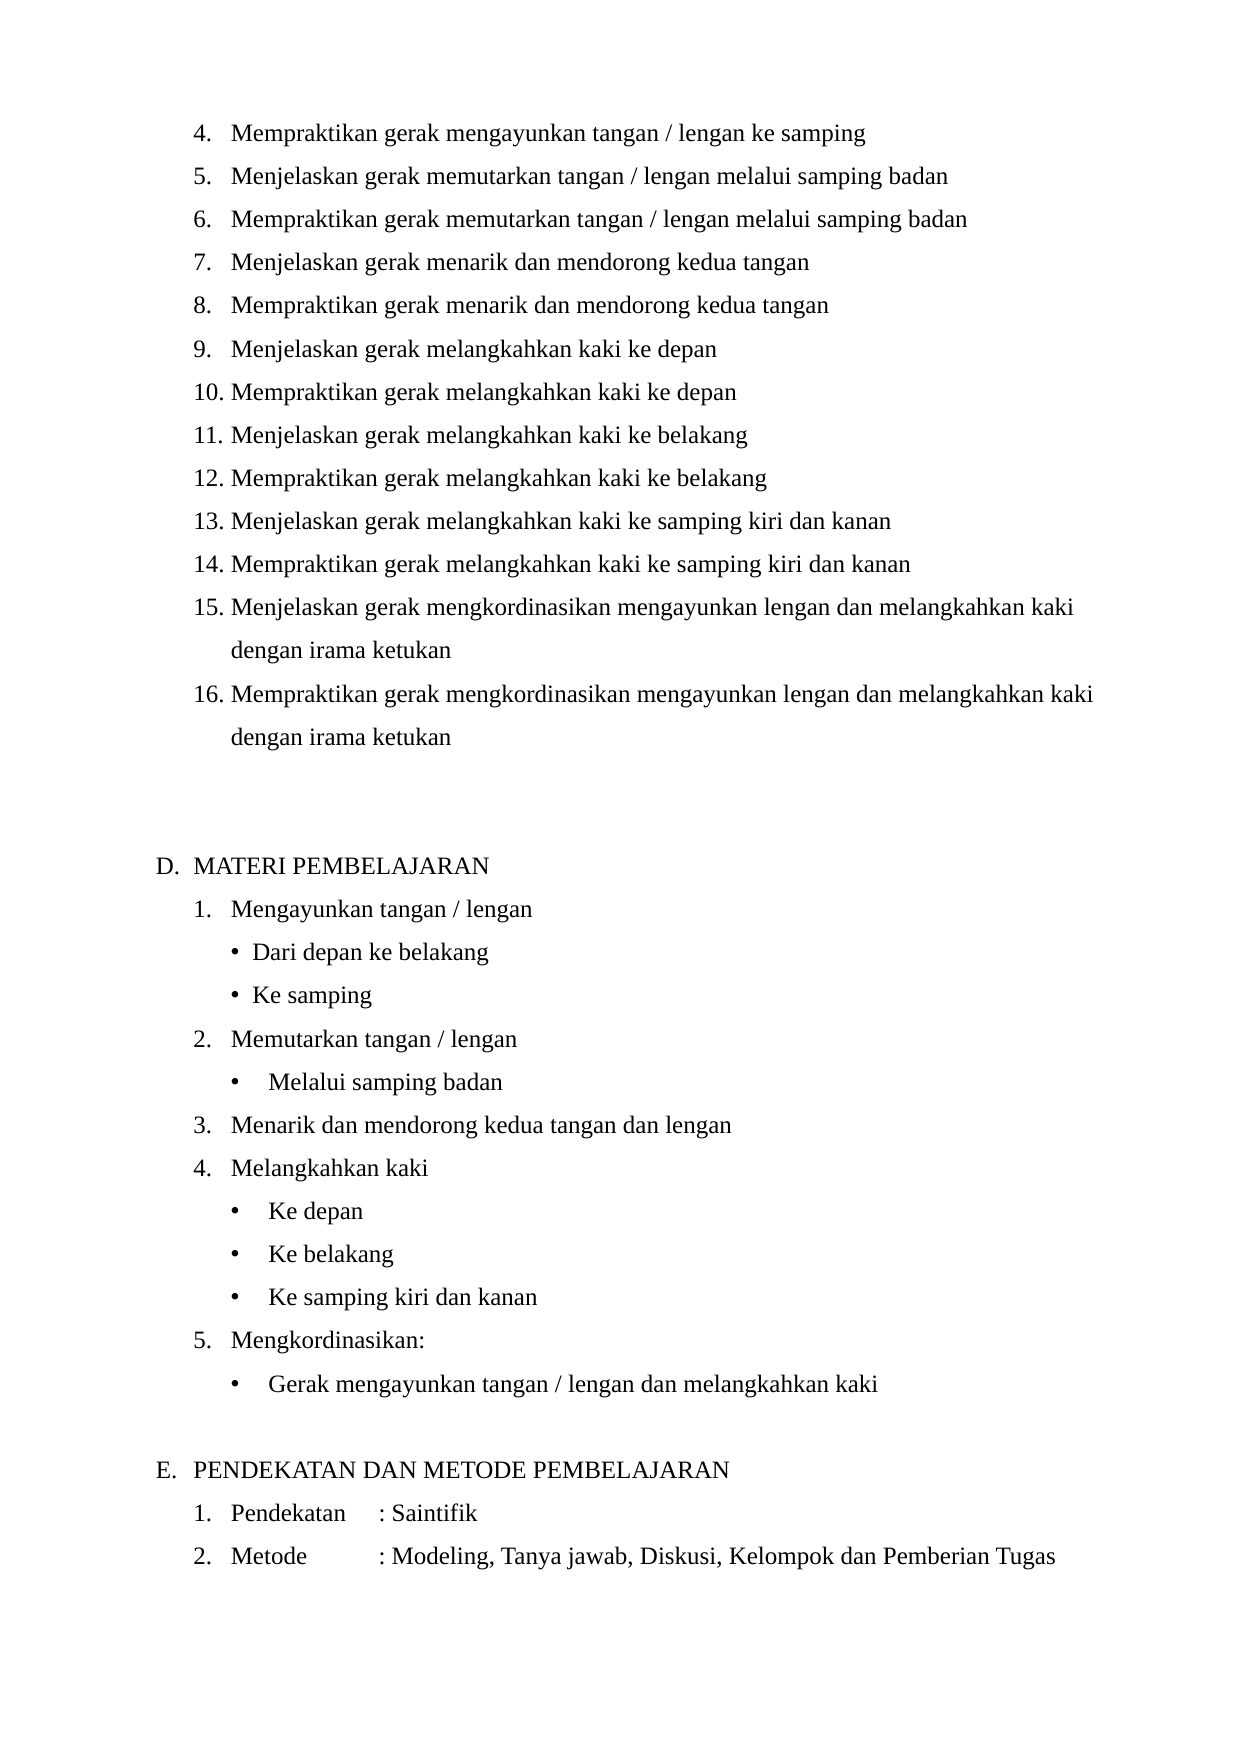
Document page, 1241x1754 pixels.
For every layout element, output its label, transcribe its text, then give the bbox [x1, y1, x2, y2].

list Melangkahkan kaki [193, 1153, 1122, 1182]
list Menjelaskan gerak mengkordinasikan mengayunkan lengan dan melangkahkan kaki dengan irama ketukan [193, 592, 1122, 664]
list Mempraktikan gerak mengayunkan tangan / lengan ke samping [193, 118, 1122, 147]
list Menjelaskan gerak menarik dan mendorong kedua tangan [193, 247, 1122, 276]
list Menarik dan mendorong kedua tangan dan lengan [193, 1110, 1122, 1139]
list Mempraktikan gerak melangkahkan kaki ke samping kiri dan kanan [193, 549, 1122, 578]
list Melalui samping badan [231, 1067, 1122, 1096]
list Menjelaskan gerak memutarkan tangan / lengan melalui samping badan [193, 161, 1122, 190]
list Pendekatan : Saintifik [193, 1498, 1122, 1527]
list MATERI PEMBELAJARAN [156, 851, 1122, 880]
list Mempraktikan gerak memutarkan tangan / lengan melalui samping badan [193, 204, 1122, 233]
list Dari depan ke belakang [231, 937, 1122, 966]
list Mempraktikan gerak mengkordinasikan mengayunkan lengan dan melangkahkan kaki dengan irama ketukan [193, 679, 1122, 751]
list Mempraktikan gerak melangkahkan kaki ke depan [193, 377, 1122, 406]
list Menjelaskan gerak melangkahkan kaki ke depan [193, 334, 1122, 362]
list PENDEKATAN DAN METODE PEMBELAJARAN [156, 1455, 1122, 1484]
list Menjelaskan gerak melangkahkan kaki ke samping kiri dan kanan [193, 506, 1122, 535]
list Menjelaskan gerak melangkahkan kaki ke belakang [193, 420, 1122, 449]
list Gerak mengayunkan tangan / lengan dan melangkahkan kaki [231, 1369, 1122, 1397]
list Ke samping kiri dan kanan [231, 1282, 1122, 1311]
list Mengkordinasikan: [193, 1326, 1122, 1354]
list Mengayunkan tangan / lengan [193, 894, 1122, 923]
list Metode : Modeling, Tanya jawab, Diskusi, Kelompok dan Pemberian Tugas [193, 1541, 1122, 1570]
list Ke samping [231, 981, 1122, 1009]
list Mempraktikan gerak melangkahkan kaki ke belakang [193, 463, 1122, 492]
list Mempraktikan gerak menarik dan mendorong kedua tangan [193, 291, 1122, 319]
list Ke depan [231, 1196, 1122, 1225]
list Ke belakang [231, 1239, 1122, 1268]
list Memutarkan tangan / lengan [193, 1024, 1122, 1052]
